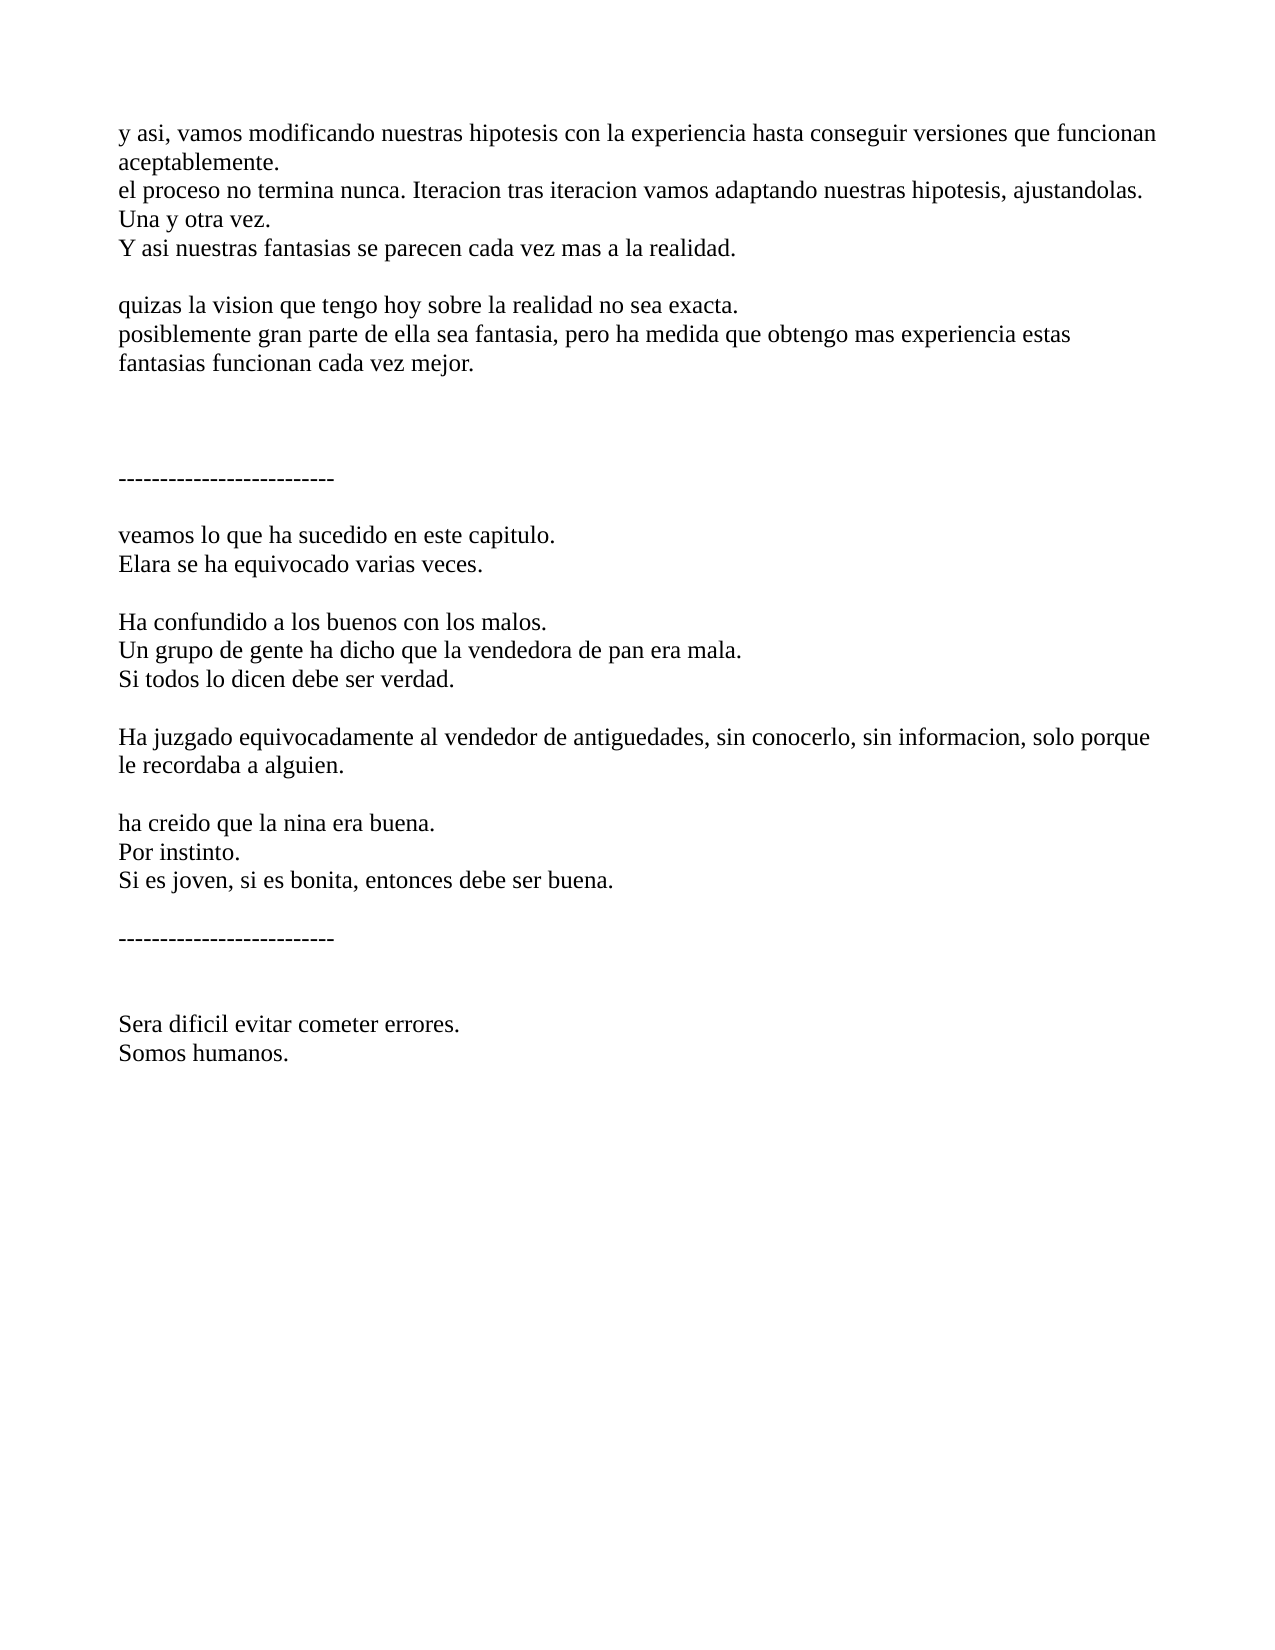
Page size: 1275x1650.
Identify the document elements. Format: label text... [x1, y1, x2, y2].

text y asi, vamos modificando nuestras hipotesis con la experiencia hasta conseguir versiones que funcionan aceptablemente. [118, 118, 1157, 176]
text -------------------------- [118, 463, 1157, 492]
text Si es joven, si es bonita, entonces debe ser buena. [118, 866, 1157, 894]
text Ha confundido a los buenos con los malos. [118, 607, 1157, 636]
text ha creido que la nina era buena. [118, 808, 1157, 837]
text quizas la vision que tengo hoy sobre la realidad no sea exacta. [118, 291, 1157, 319]
text Por instinto. [118, 837, 1157, 866]
text Un grupo de gente ha dicho que la vendedora de pan era mala. [118, 636, 1157, 664]
text -------------------------- [118, 923, 1157, 952]
text Una y otra vez. [118, 204, 1157, 233]
text Elara se ha equivocado varias veces. [118, 549, 1157, 578]
text Somos humanos. [118, 1038, 1157, 1067]
text posiblemente gran parte de ella sea fantasia, pero ha medida que obtengo mas experiencia estas fantasias funcionan cada vez mejor. [118, 319, 1157, 377]
text Ha juzgado equivocadamente al vendedor de antiguedades, sin conocerlo, sin informacion, solo porque le recordaba a alguien. [118, 722, 1157, 779]
text Si todos lo dicen debe ser verdad. [118, 664, 1157, 693]
text veamos lo que ha sucedido en este capitulo. [118, 521, 1157, 549]
text Sera dificil evitar cometer errores. [118, 1009, 1157, 1038]
text el proceso no termina nunca. Iteracion tras iteracion vamos adaptando nuestras hipotesis, ajustandolas. [118, 176, 1157, 204]
text Y asi nuestras fantasias se parecen cada vez mas a la realidad. [118, 233, 1157, 262]
